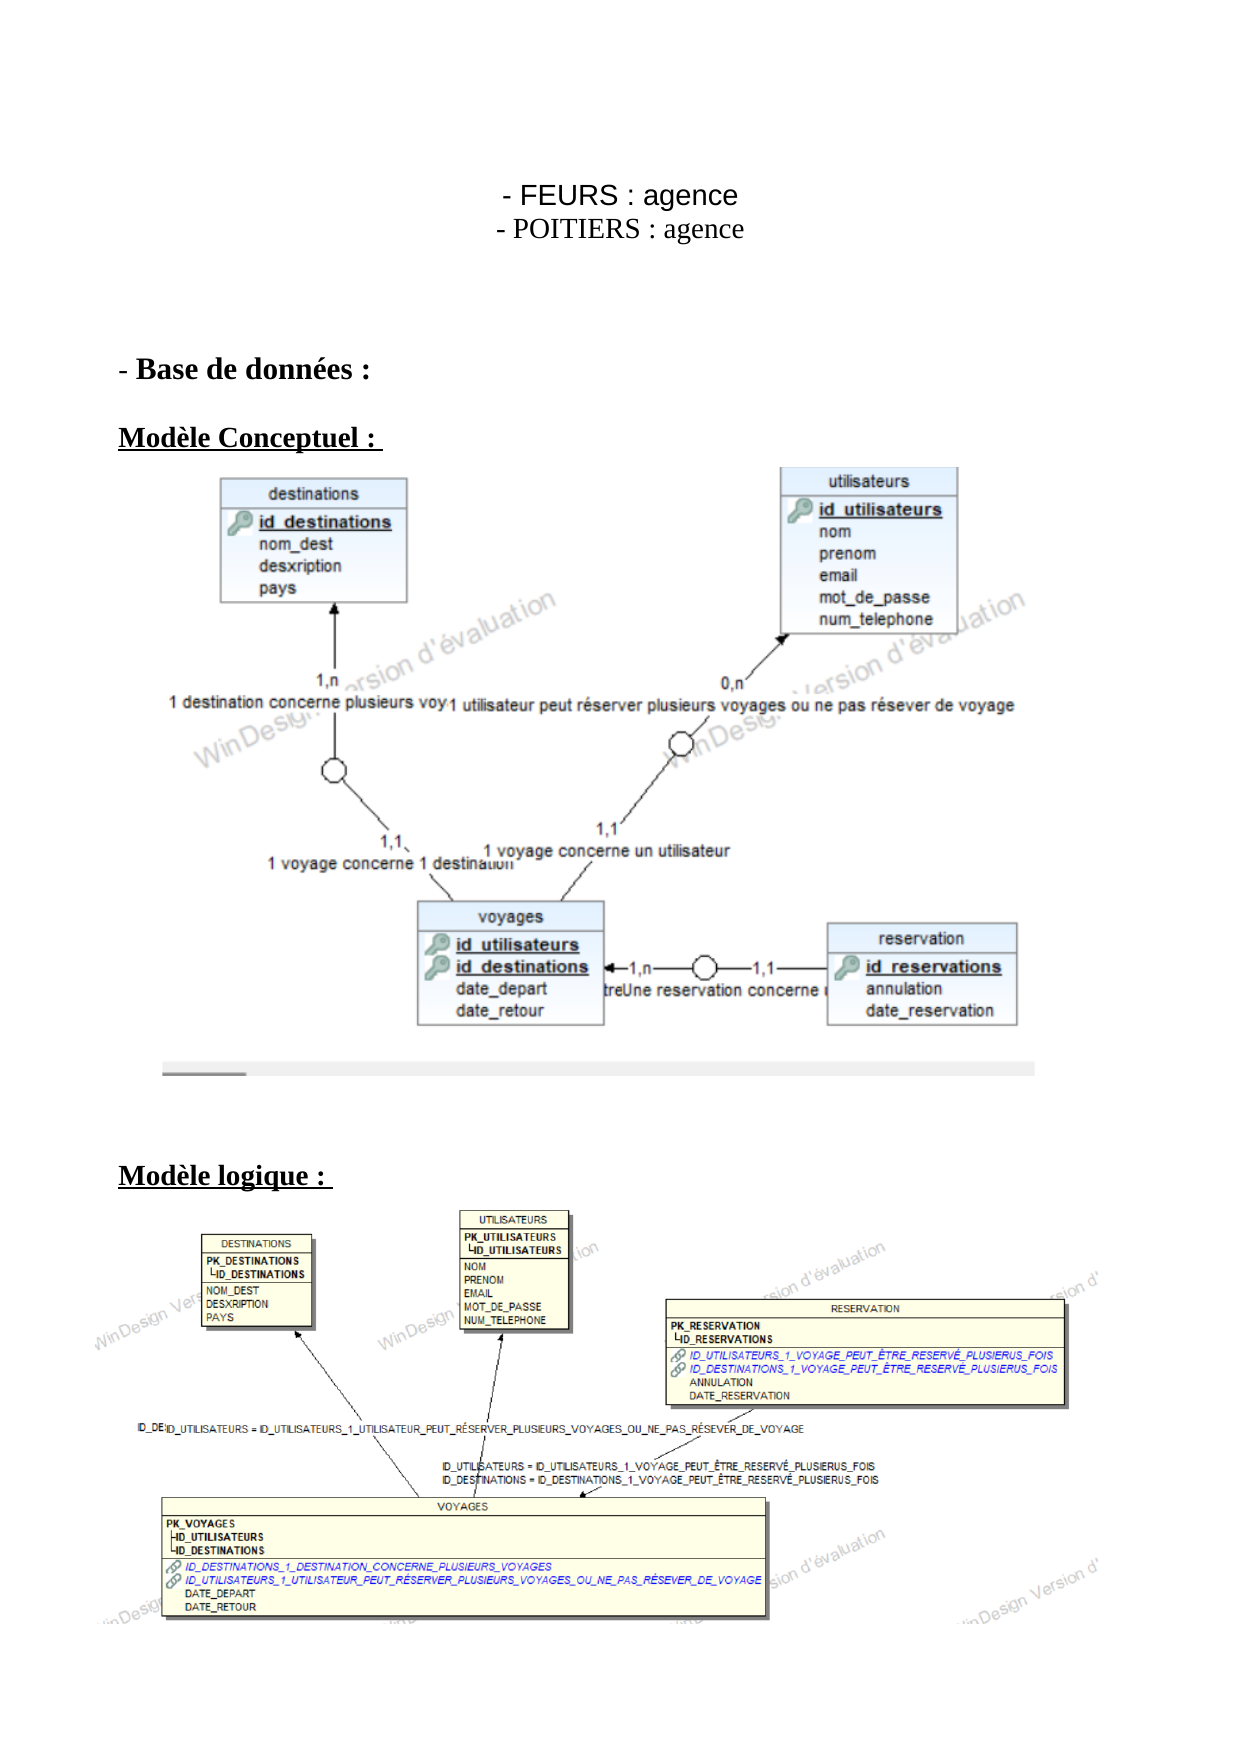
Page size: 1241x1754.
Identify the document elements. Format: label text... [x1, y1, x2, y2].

text - Base de données : [118, 351, 1122, 387]
text - POITIERS : agence [118, 212, 1122, 245]
text - FEURS : agence [118, 178, 1122, 212]
picture [162, 467, 1035, 1076]
text Modèle Conceptuel : [118, 420, 1122, 454]
picture [94, 1201, 1099, 1624]
text Modèle logique : [118, 1158, 1122, 1192]
